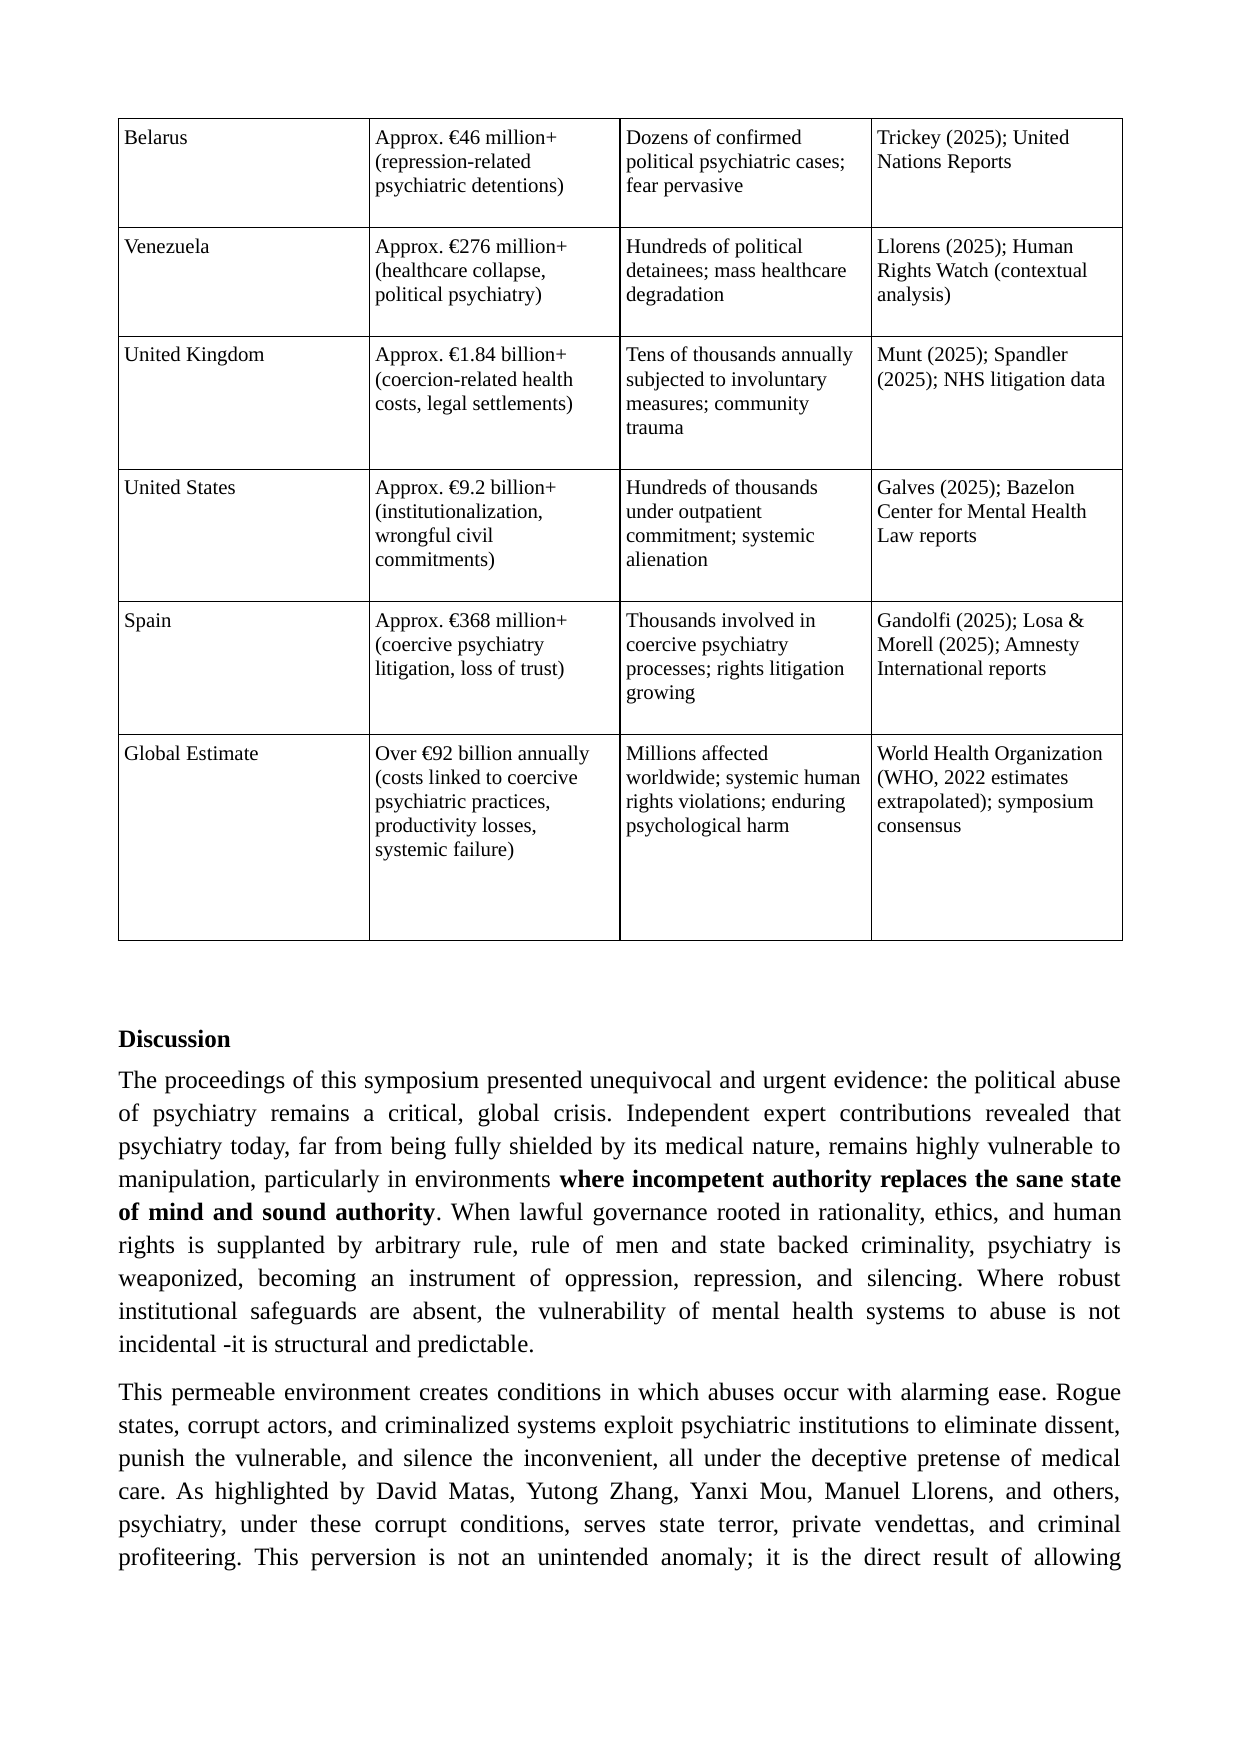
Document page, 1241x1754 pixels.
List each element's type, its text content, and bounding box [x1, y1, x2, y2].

table_cell Approx. €1.84 billion+ (coercion-related health costs, legal settlements) [370, 337, 619, 468]
table_cell United States [119, 470, 369, 601]
table_cell Belarus [119, 119, 369, 227]
table_cell Hundreds of thousands under outpatient commitment; systemic alienation [621, 470, 871, 601]
table_cell Millions affected worldwide; systemic human rights violations; enduring psychological harm [621, 735, 871, 940]
table_cell World Health Organization (WHO, 2022 estimates extrapolated); symposium consensus [872, 735, 1122, 940]
table_cell Trickey (2025); United Nations Reports [872, 119, 1122, 227]
table_cell Venezuela [119, 228, 369, 336]
table_cell United Kingdom [119, 337, 369, 468]
table_cell Galves (2025); Bazelon Center for Mental Health Law reports [872, 470, 1122, 601]
table_cell Llorens (2025); Human Rights Watch (contextual analysis) [872, 228, 1122, 336]
table_cell Hundreds of political detainees; mass healthcare degradation [621, 228, 871, 336]
table_cell Munt (2025); Spandler (2025); NHS litigation data [872, 337, 1122, 468]
table_cell Approx. €368 million+ (coercive psychiatry litigation, loss of trust) [370, 602, 619, 734]
table_cell Dozens of confirmed political psychiatric cases; fear pervasive [621, 119, 871, 227]
text This permeable environment creates conditions in which abuses occur with alarming ease. Rogue states, corrupt actors, and criminalized systems exploit psychiatric institutions to eliminate dissent, punish the vulnerable, and silence the inconvenient, all under the deceptive pretense of medical care. As highlighted by David Matas, Yutong Zhang, Yanxi Mou, Manuel Llorens, and others, psychiatry, under these corrupt conditions, serves state terror, private vendettas, and criminal profiteering. This perversion is not an unintended anomaly; it is the direct result of allowing [118, 1377, 1122, 1571]
text The proceedings of this symposium presented unequivocal and urgent evidence: the political abuse of psychiatry remains a critical, global crisis. Independent expert contributions revealed that psychiatry today, far from being fully shielded by its medical nature, remains highly vulnerable to manipulation, particularly in environments where incompetent authority replaces the sane state of mind and sound authority. When lawful governance rooted in rationality, ethics, and human rights is supplanted by arbitrary rule, rule of men and state backed criminality, psychiatry is weaponized, becoming an instrument of oppression, repression, and silencing. Where robust institutional safeguards are absent, the vulnerability of mental health systems to abuse is not incidental -it is structural and predictable. [118, 1065, 1122, 1358]
table_cell Global Estimate [119, 735, 369, 940]
table_cell Approx. €9.2 billion+ (institutionalization, wrongful civil commitments) [370, 470, 619, 601]
table_cell Approx. €46 million+ (repression-related psychiatric detentions) [370, 119, 619, 227]
subtitle Discussion [118, 1024, 1122, 1052]
table_cell Spain [119, 602, 369, 734]
table_cell Approx. €276 million+ (healthcare collapse, political psychiatry) [370, 228, 619, 336]
table_cell Tens of thousands annually subjected to involuntary measures; community trauma [621, 337, 871, 468]
table_cell Over €92 billion annually (costs linked to coercive psychiatric practices, productivity losses, systemic failure) [370, 735, 619, 940]
table_cell Thousands involved in coercive psychiatry processes; rights litigation growing [621, 602, 871, 734]
table_cell Gandolfi (2025); Losa & Morell (2025); Amnesty International reports [872, 602, 1122, 734]
